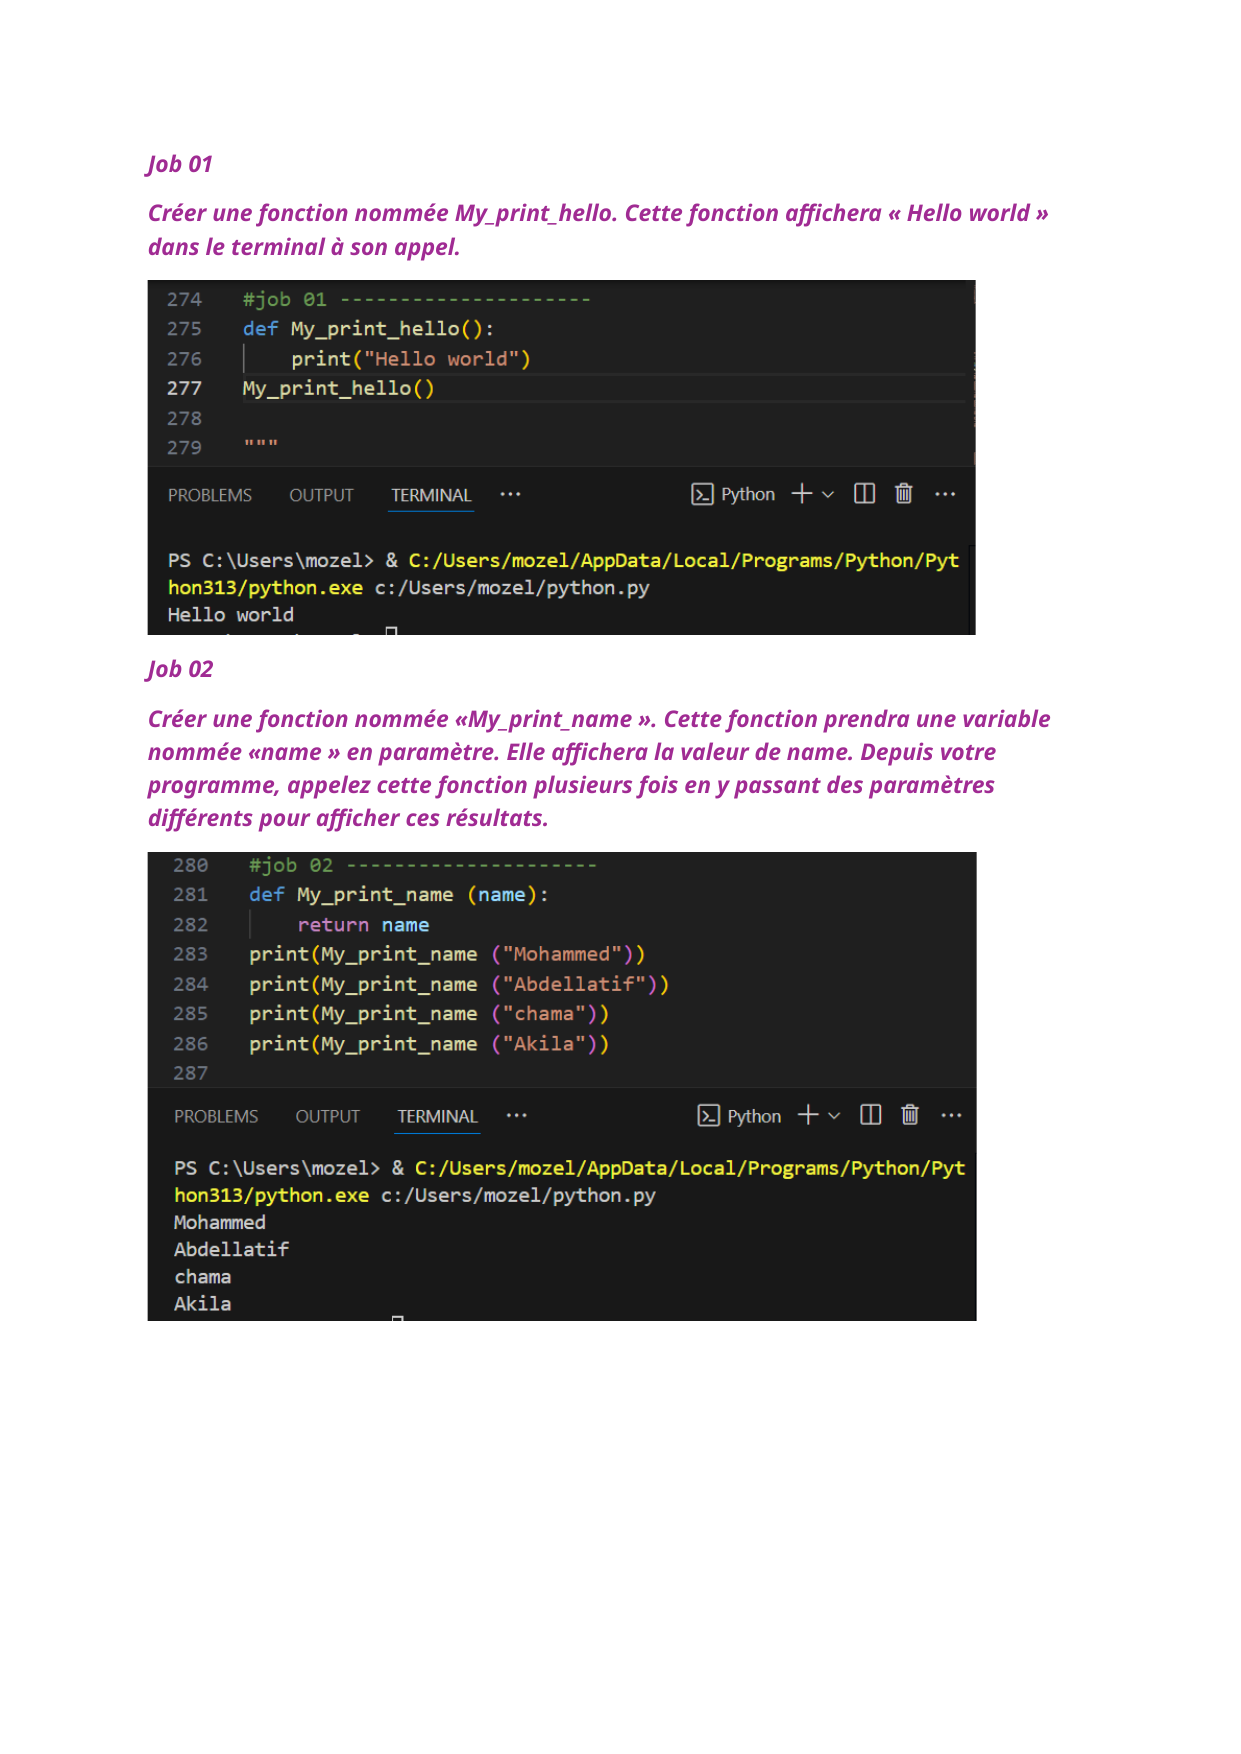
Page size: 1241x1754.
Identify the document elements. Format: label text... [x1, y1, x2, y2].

text Créer une fonction nommée «My_print_name ». Cette fonction prendra une variable nommée «name » en paramètre. Elle affichera la valeur de name. Depuis votre programme, appelez cette fonction plusieurs fois en y passant des paramètres différents pour afficher ces résultats. [148, 703, 1093, 833]
text Créer une fonction nommée My_print_hello. Cette fonction affichera « Hello world » dans le terminal à son appel. [148, 197, 1093, 262]
text Job 02 [148, 653, 1093, 684]
text Job 01 [148, 148, 1093, 179]
